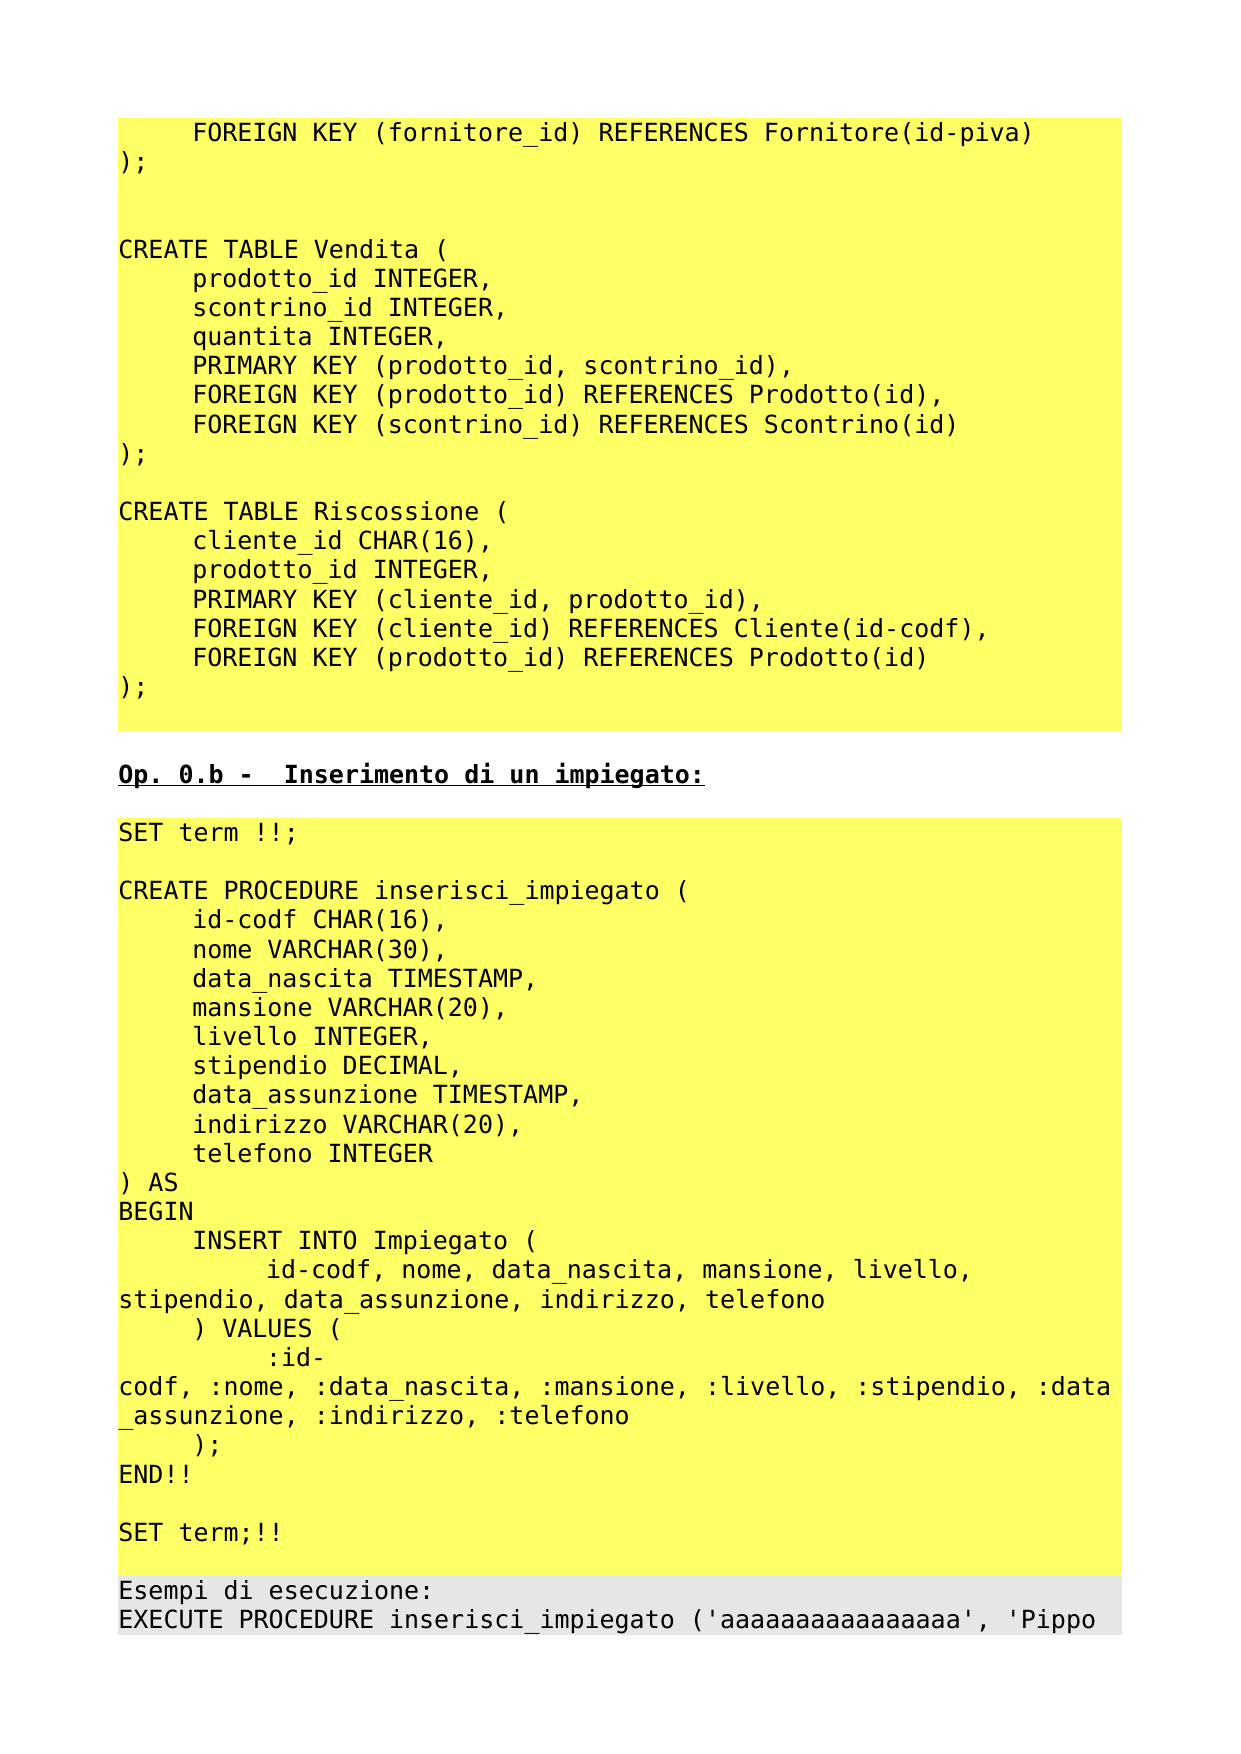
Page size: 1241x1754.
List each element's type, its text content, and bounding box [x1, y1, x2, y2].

text :id-codf, :nome, :data_nascita, :mansione, :livello, :stipendio, :data_assunzione, :indirizzo, :telefono [118, 1343, 1122, 1431]
text data_nascita TIMESTAMP, [118, 964, 1122, 993]
text mansione VARCHAR(20), [118, 993, 1122, 1022]
text EXECUTE PROCEDURE inserisci_impiegato ('aaaaaaaaaaaaaaaa', 'Pippo [118, 1606, 1122, 1635]
text ) VALUES ( [118, 1314, 1122, 1343]
text FOREIGN KEY (scontrino_id) REFERENCES Scontrino(id) [118, 410, 1122, 439]
text ); [118, 439, 1122, 468]
text CREATE TABLE Riscossione ( [118, 497, 1122, 526]
text quantita INTEGER, [118, 322, 1122, 351]
text CREATE TABLE Vendita ( [118, 235, 1122, 264]
text prodotto_id INTEGER, [118, 264, 1122, 293]
text BEGIN [118, 1197, 1122, 1226]
text nome VARCHAR(30), [118, 935, 1122, 964]
text stipendio DECIMAL, [118, 1051, 1122, 1081]
text FOREIGN KEY (cliente_id) REFERENCES Cliente(id-codf), [118, 614, 1122, 643]
text id-codf, nome, data_nascita, mansione, livello, stipendio, data_assunzione, indirizzo, telefono [118, 1256, 1122, 1314]
text ); [118, 1431, 1122, 1460]
text FOREIGN KEY (fornitore_id) REFERENCES Fornitore(id-piva) [118, 118, 1122, 147]
text scontrino_id INTEGER, [118, 293, 1122, 322]
text Esempi di esecuzione: [118, 1576, 1122, 1606]
text telefono INTEGER [118, 1139, 1122, 1168]
text SET term !!; [118, 818, 1122, 847]
text id-codf CHAR(16), [118, 906, 1122, 935]
text INSERT INTO Impiegato ( [118, 1226, 1122, 1256]
text PRIMARY KEY (cliente_id, prodotto_id), [118, 585, 1122, 614]
text Op. 0.b - Inserimento di un impiegato: [118, 760, 1122, 789]
text END!! [118, 1460, 1122, 1489]
text FOREIGN KEY (prodotto_id) REFERENCES Prodotto(id) [118, 643, 1122, 672]
text cliente_id CHAR(16), [118, 526, 1122, 556]
text PRIMARY KEY (prodotto_id, scontrino_id), [118, 351, 1122, 381]
text prodotto_id INTEGER, [118, 556, 1122, 585]
text ); [118, 147, 1122, 176]
text livello INTEGER, [118, 1022, 1122, 1051]
text SET term;!! [118, 1518, 1122, 1547]
text ); [118, 672, 1122, 701]
text data_assunzione TIMESTAMP, [118, 1081, 1122, 1110]
text CREATE PROCEDURE inserisci_impiegato ( [118, 876, 1122, 906]
text indirizzo VARCHAR(20), [118, 1110, 1122, 1139]
text FOREIGN KEY (prodotto_id) REFERENCES Prodotto(id), [118, 381, 1122, 410]
text ) AS [118, 1168, 1122, 1197]
